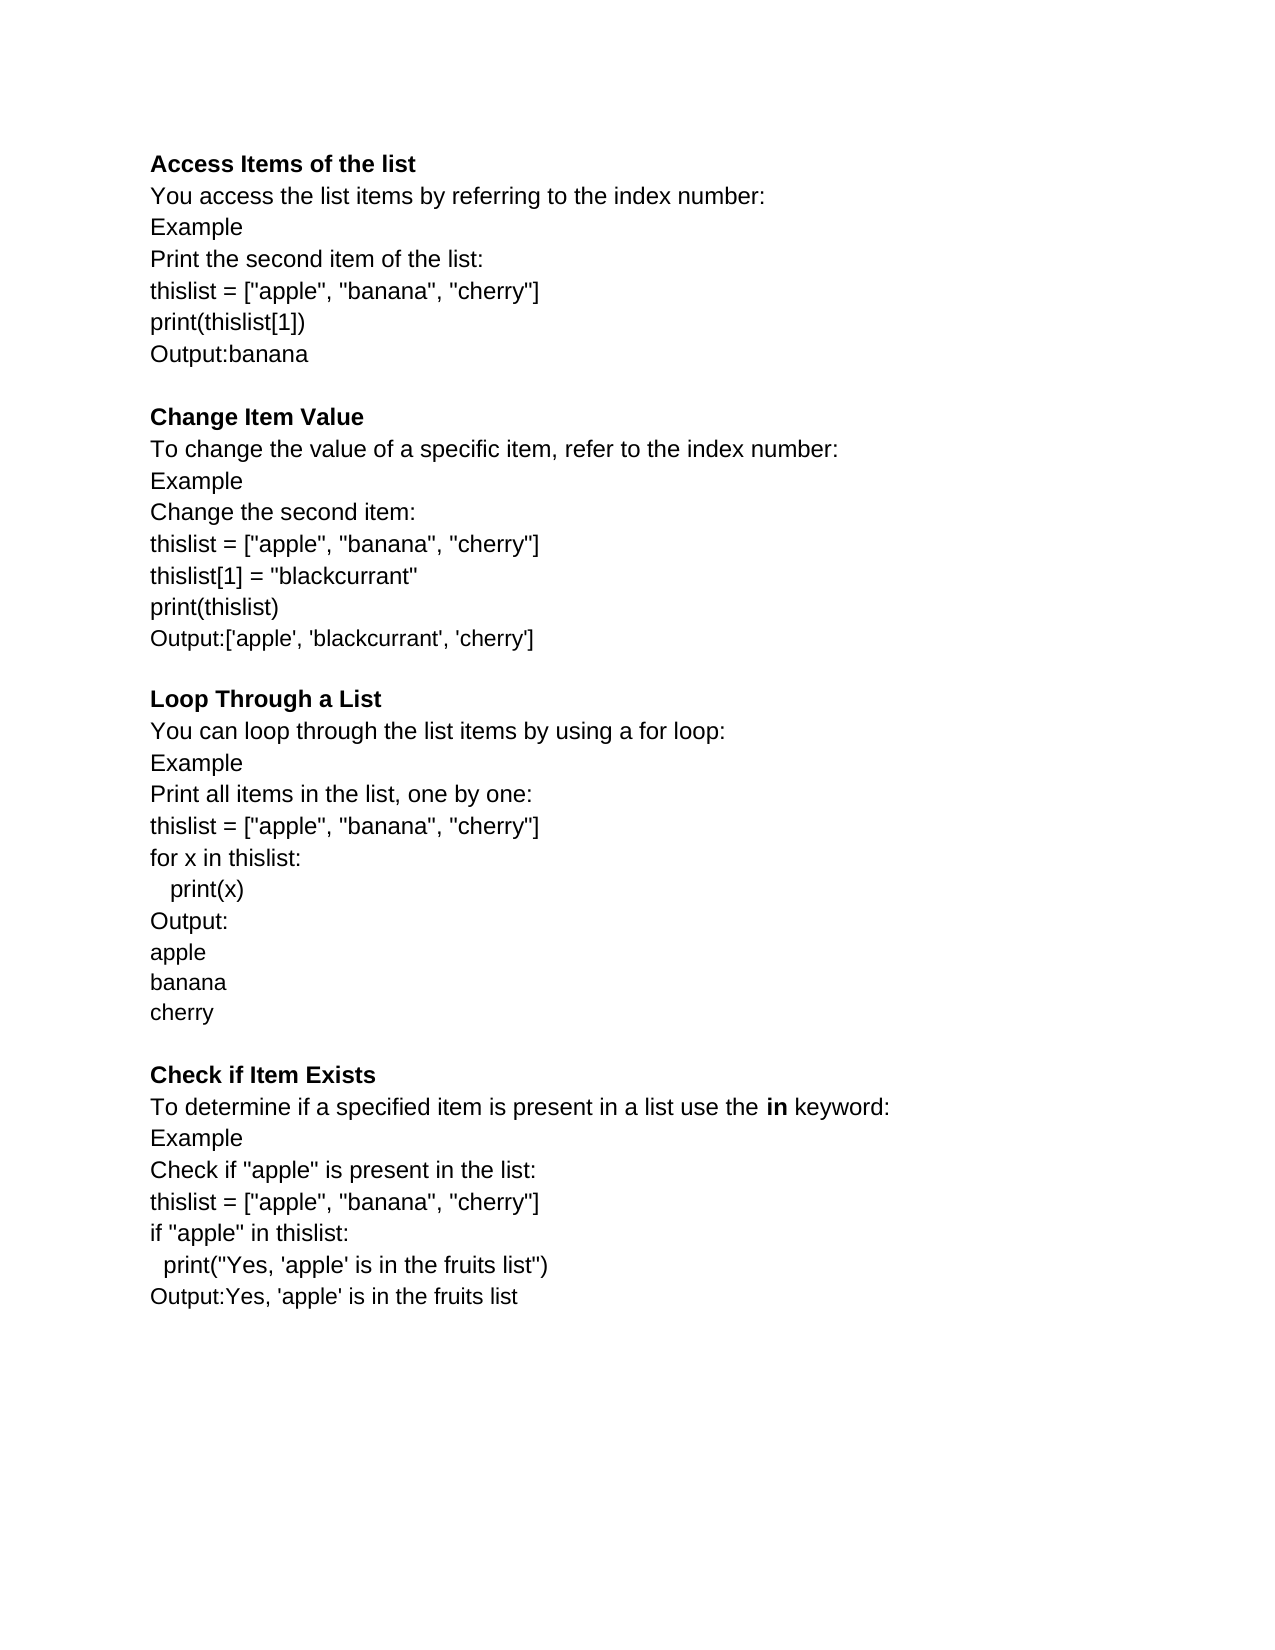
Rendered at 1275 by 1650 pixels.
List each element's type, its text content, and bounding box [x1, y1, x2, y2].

text print("Yes, 'apple' is in the fruits list") [150, 1251, 1125, 1279]
text Check if Item Exists [150, 1061, 1125, 1089]
text Print the second item of the list: [150, 245, 1125, 273]
text Output: [150, 907, 1125, 935]
text You access the list items by referring to the index number: [150, 182, 1125, 209]
text thislist = ["apple", "banana", "cherry"] [150, 277, 1125, 304]
text Change Item Value [150, 403, 1125, 431]
text print(x) [150, 875, 1125, 903]
text Example [150, 1124, 1125, 1152]
text if "apple" in thislist: [150, 1219, 1125, 1247]
text Check if "apple" is present in the list: [150, 1156, 1125, 1184]
text thislist = ["apple", "banana", "cherry"] [150, 812, 1125, 840]
text print(thislist[1]) [150, 308, 1125, 336]
text Access Items of the list [150, 150, 1125, 178]
text thislist = ["apple", "banana", "cherry"] [150, 1188, 1125, 1215]
text thislist = ["apple", "banana", "cherry"] [150, 530, 1125, 558]
text Output:Yes, 'apple' is in the fruits list [150, 1283, 1125, 1309]
text To change the value of a specific item, refer to the index number: [150, 435, 1125, 463]
text cherry [150, 999, 1125, 1026]
text print(thislist) [150, 593, 1125, 621]
text To determine if a specified item is present in a list use the in keyword: [150, 1093, 1125, 1120]
text for x in thislist: [150, 844, 1125, 871]
text Output:banana [150, 340, 1125, 368]
text Output:['apple', 'blackcurrant', 'cherry'] [150, 625, 1125, 651]
text You can loop through the list items by using a for loop: [150, 717, 1125, 745]
text banana [150, 969, 1125, 995]
text Change the second item: [150, 498, 1125, 526]
text Example [150, 213, 1125, 241]
text apple [150, 939, 1125, 965]
text Loop Through a List [150, 685, 1125, 713]
text Example [150, 467, 1125, 494]
text thislist[1] = "blackcurrant" [150, 562, 1125, 589]
text Print all items in the list, one by one: [150, 780, 1125, 808]
text Example [150, 749, 1125, 776]
